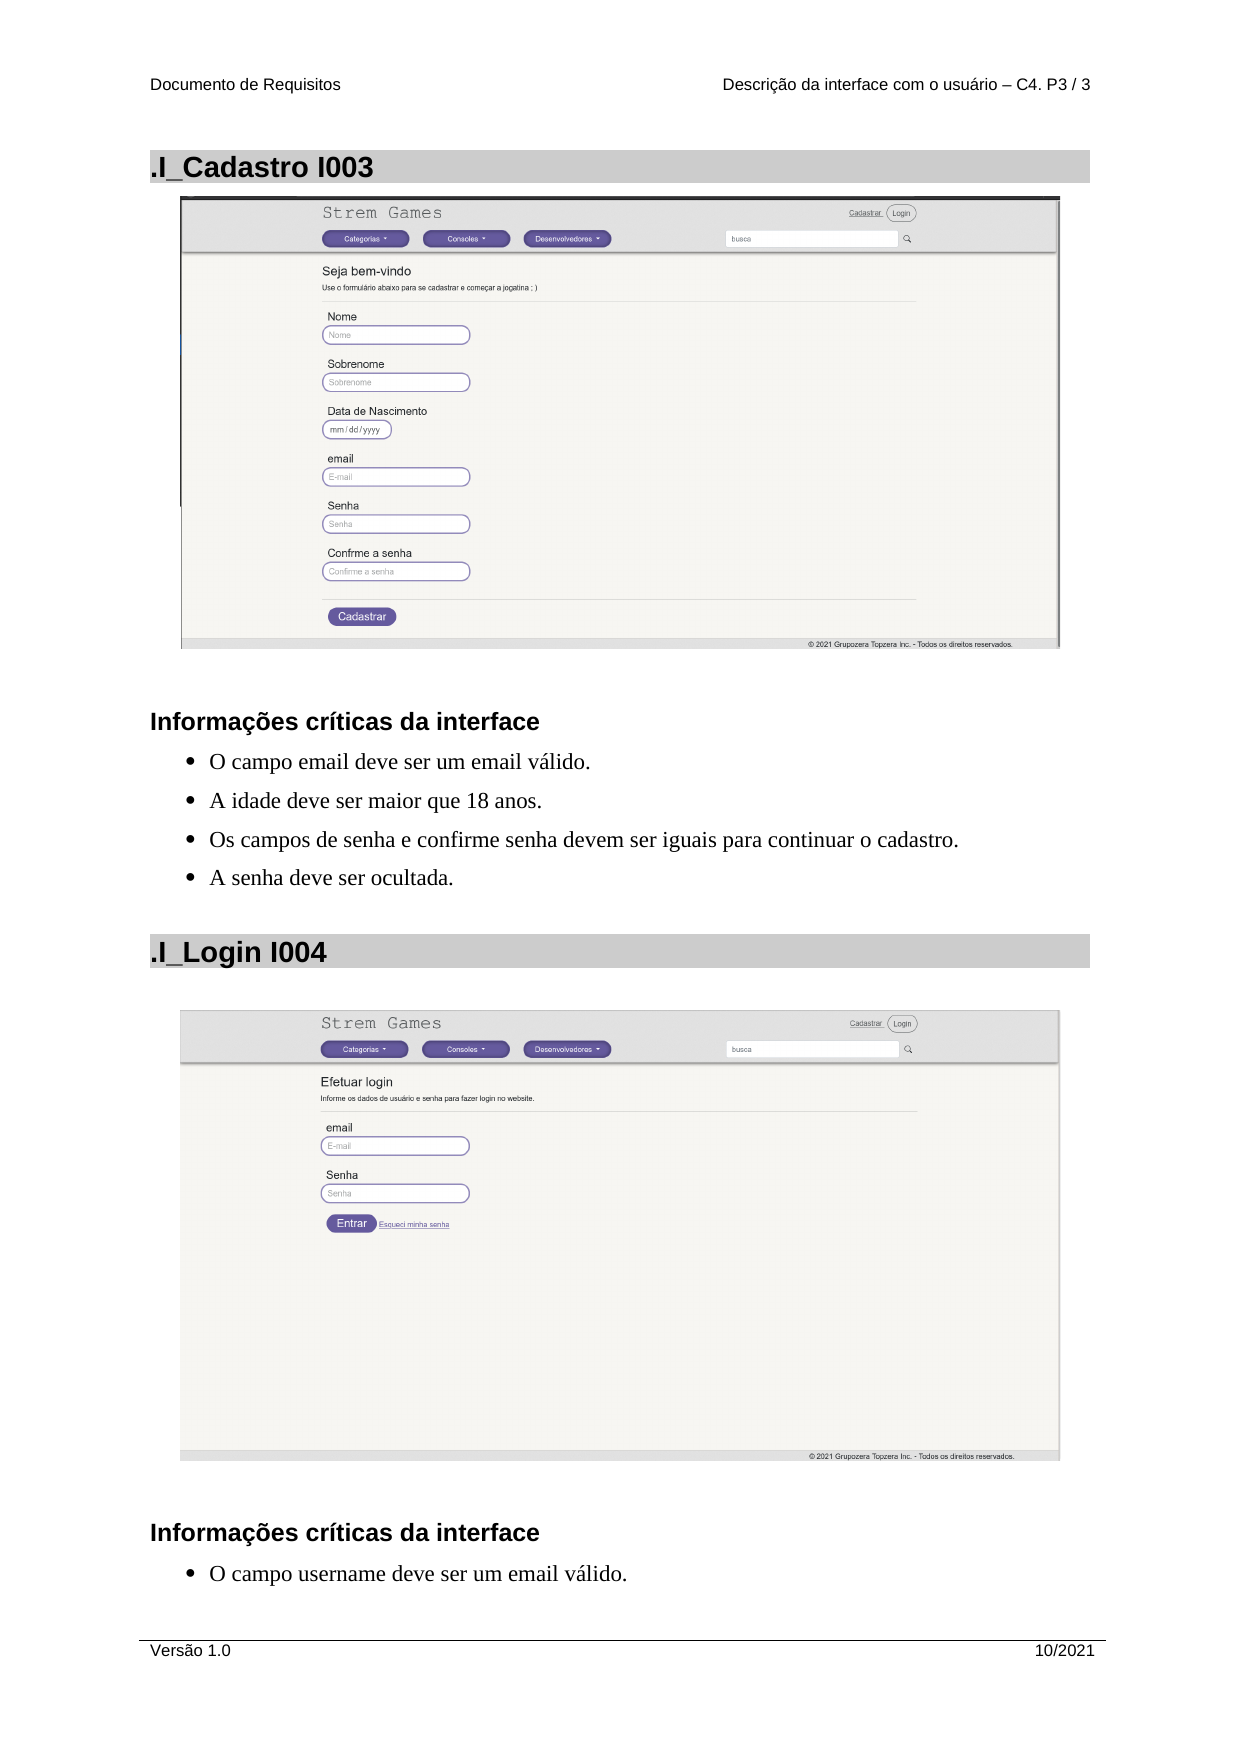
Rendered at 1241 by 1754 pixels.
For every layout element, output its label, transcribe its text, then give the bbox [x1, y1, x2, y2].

subtitle Informações críticas da interface [150, 707, 1090, 735]
picture [180, 1010, 1060, 1461]
picture [180, 196, 1060, 649]
list Os campos de senha e confirme senha devem ser iguais para continuar o cadastro. [186, 826, 1090, 852]
list O campo email deve ser um email válido. [186, 748, 1090, 774]
subtitle Informações críticas da interface [150, 1518, 1090, 1547]
list O campo username deve ser um email válido. [186, 1560, 1090, 1586]
subtitle I_Login I004 [150, 934, 1090, 968]
subtitle I_Cadastro I003 [150, 150, 1090, 183]
list A idade deve ser maior que 18 anos. [186, 787, 1090, 813]
list A senha deve ser ocultada. [186, 864, 1090, 891]
